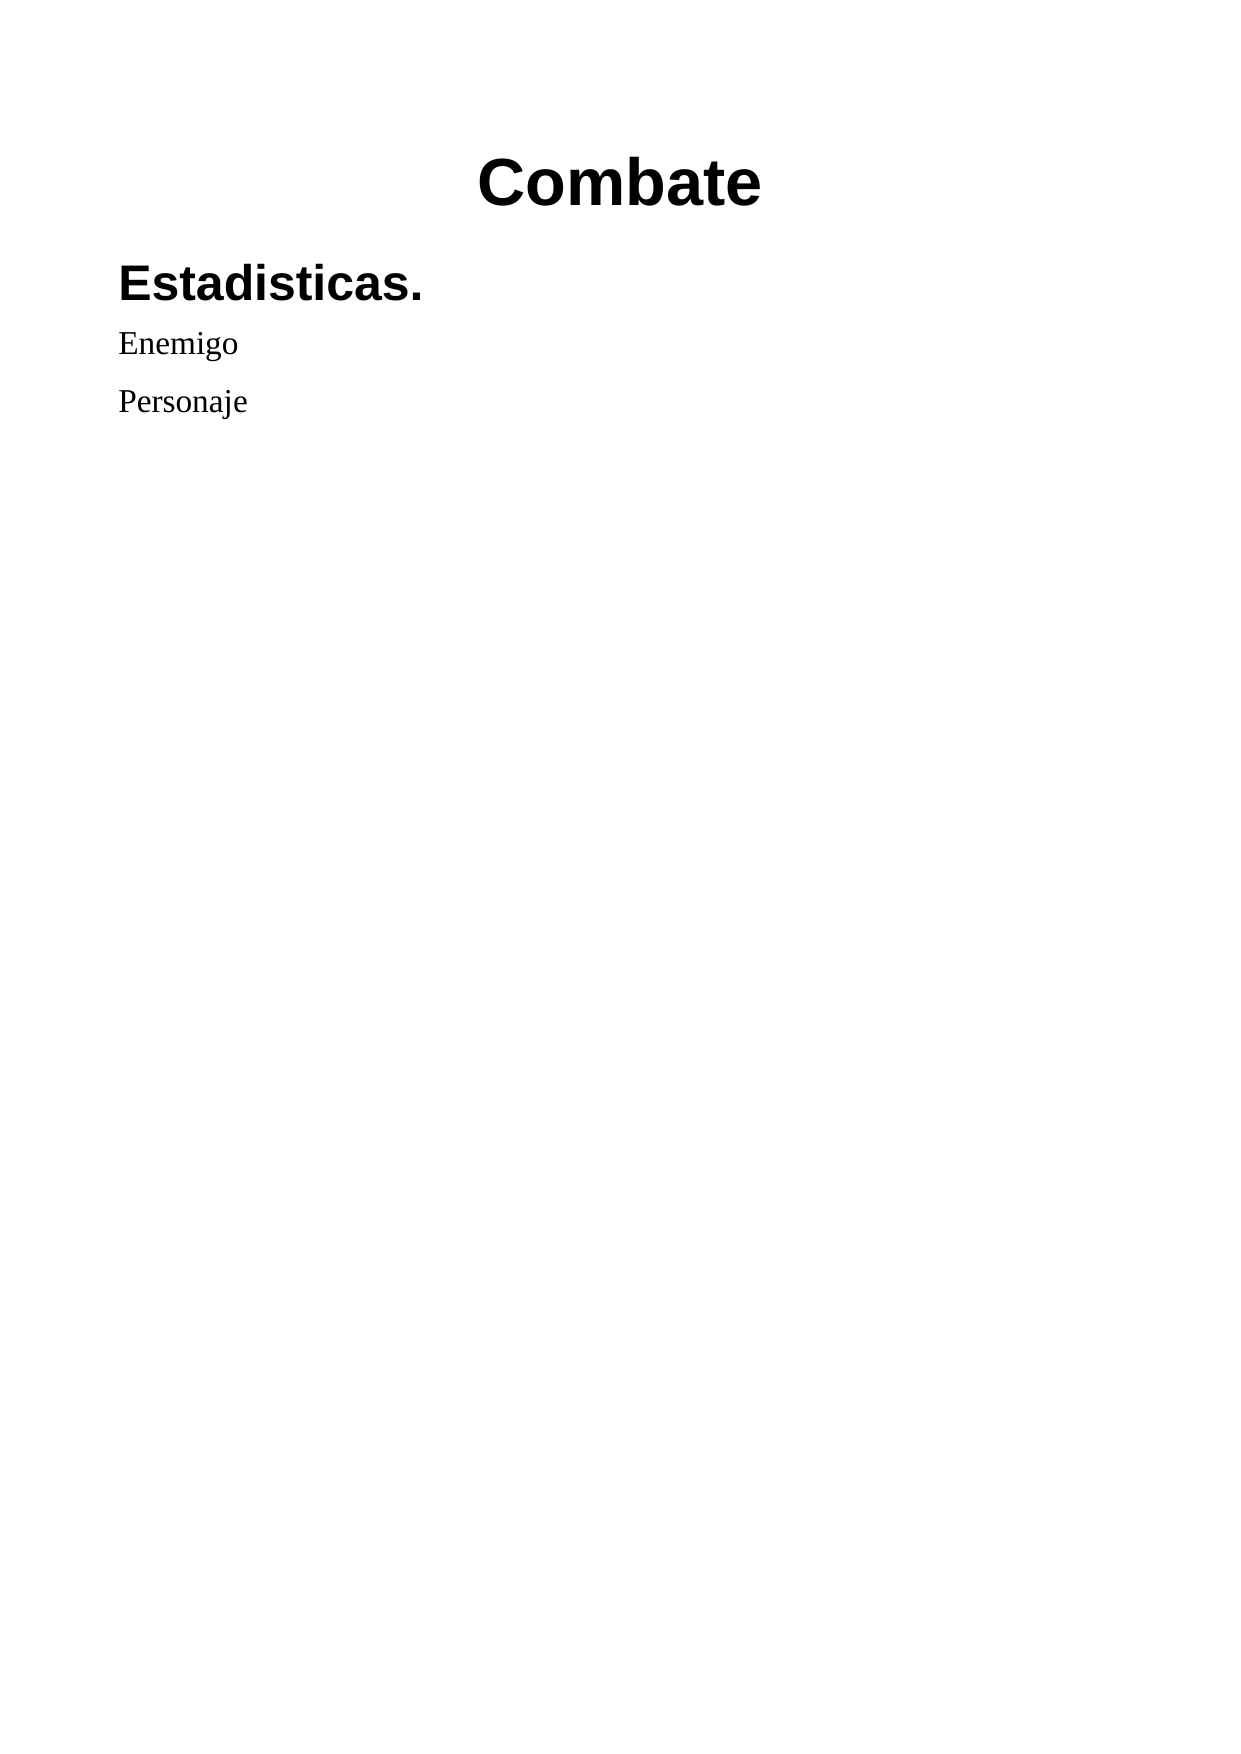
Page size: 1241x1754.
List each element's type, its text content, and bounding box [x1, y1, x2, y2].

subtitle Combate [118, 143, 1122, 220]
text Enemigo [118, 323, 1122, 361]
text Personaje [118, 382, 1122, 420]
subtitle Estadisticas. [118, 253, 1122, 311]
